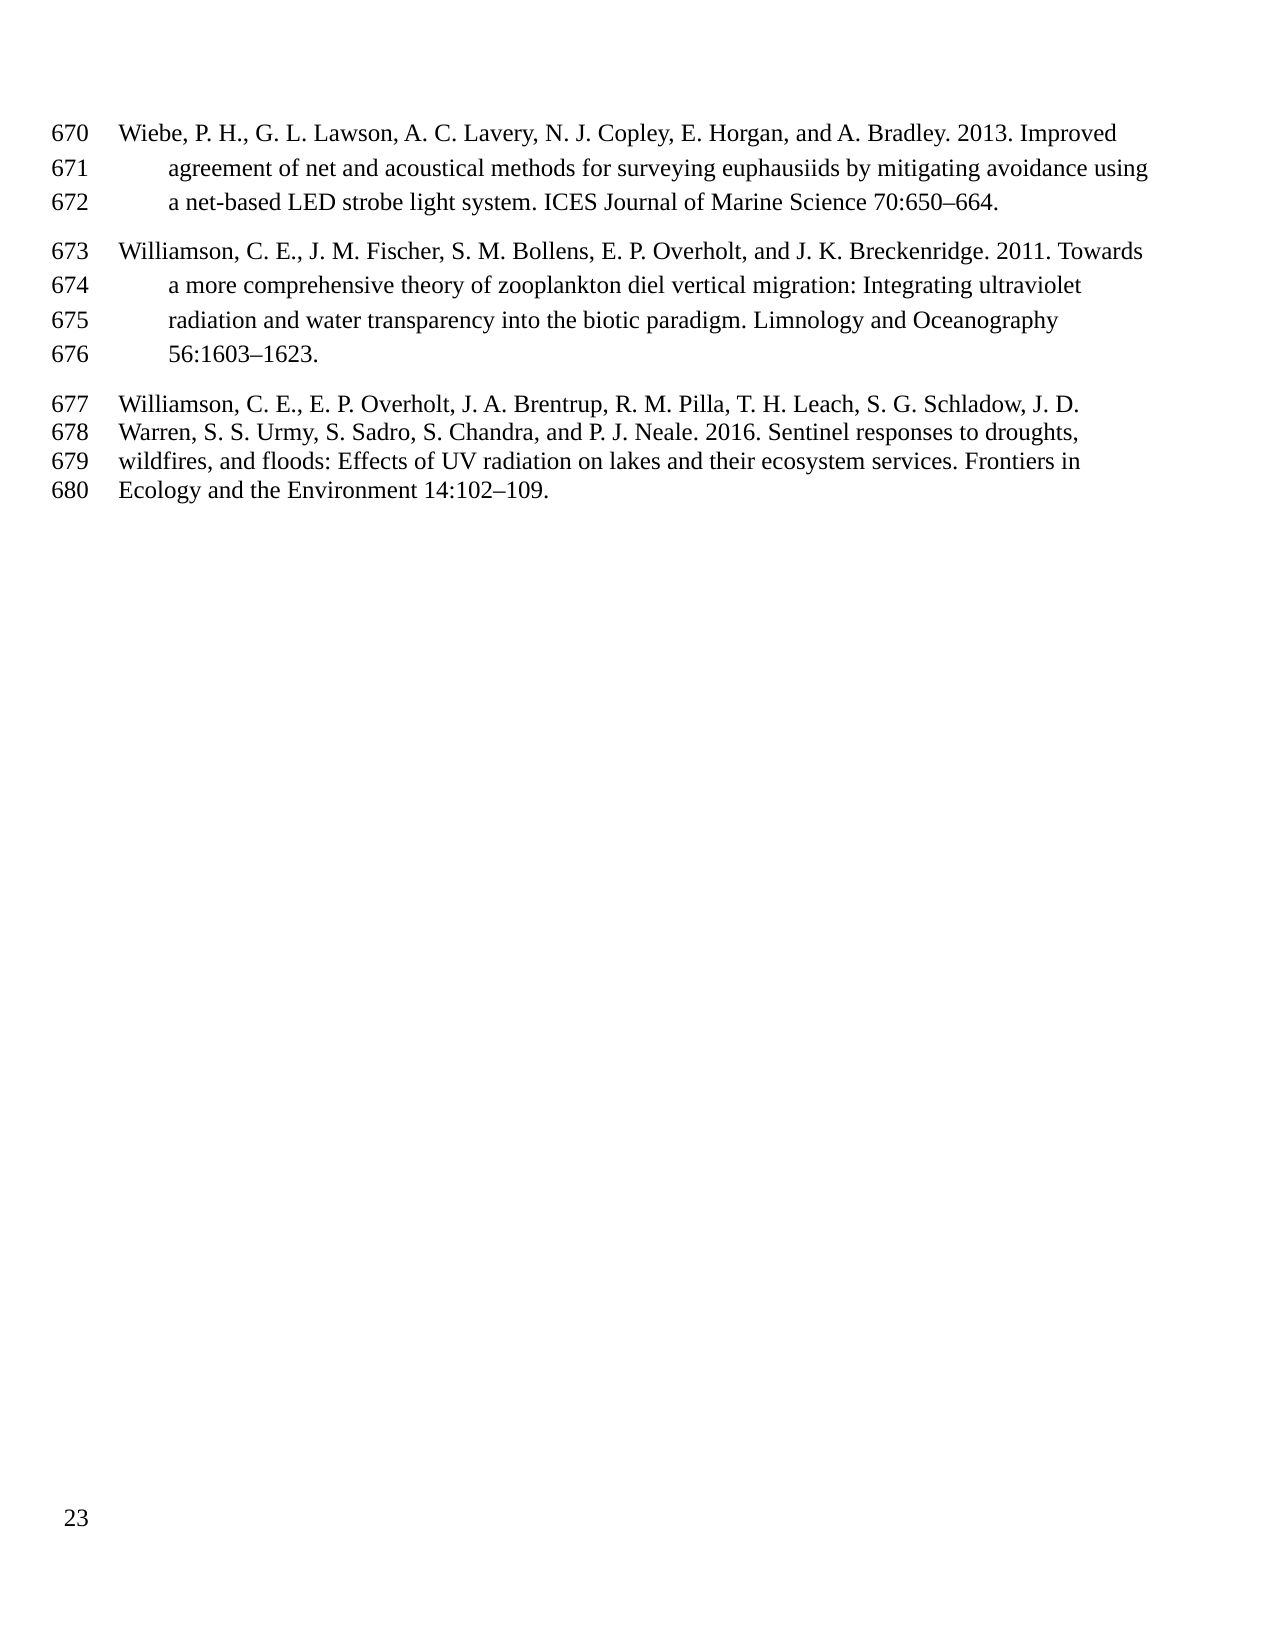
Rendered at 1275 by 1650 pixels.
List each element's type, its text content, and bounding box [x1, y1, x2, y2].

text Williamson, C. E., J. M. Fischer, S. M. Bollens, E. P. Overholt, and J. K. Breckenridge. 2011. Towards a more comprehensive theory of zooplankton diel vertical migration: Integrating ultraviolet radiation and water transparency into the biotic paradigm. Limnology and Oceanography 56:1603–1623. [118, 236, 1157, 368]
text Wiebe, P. H., G. L. Lawson, A. C. Lavery, N. J. Copley, E. Horgan, and A. Bradley. 2013. Improved agreement of net and acoustical methods for surveying euphausiids by mitigating avoidance using a net-based LED strobe light system. ICES Journal of Marine Science 70:650–664. [118, 118, 1157, 216]
text Williamson, C. E., E. P. Overholt, J. A. Brentrup, R. M. Pilla, T. H. Leach, S. G. Schladow, J. D. Warren, S. S. Urmy, S. Sadro, S. Chandra, and P. J. Neale. 2016. Sentinel responses to droughts, wildfires, and floods: Effects of UV radiation on lakes and their ecosystem services. Frontiers in Ecology and the Environment 14:102–109. [118, 389, 1157, 504]
